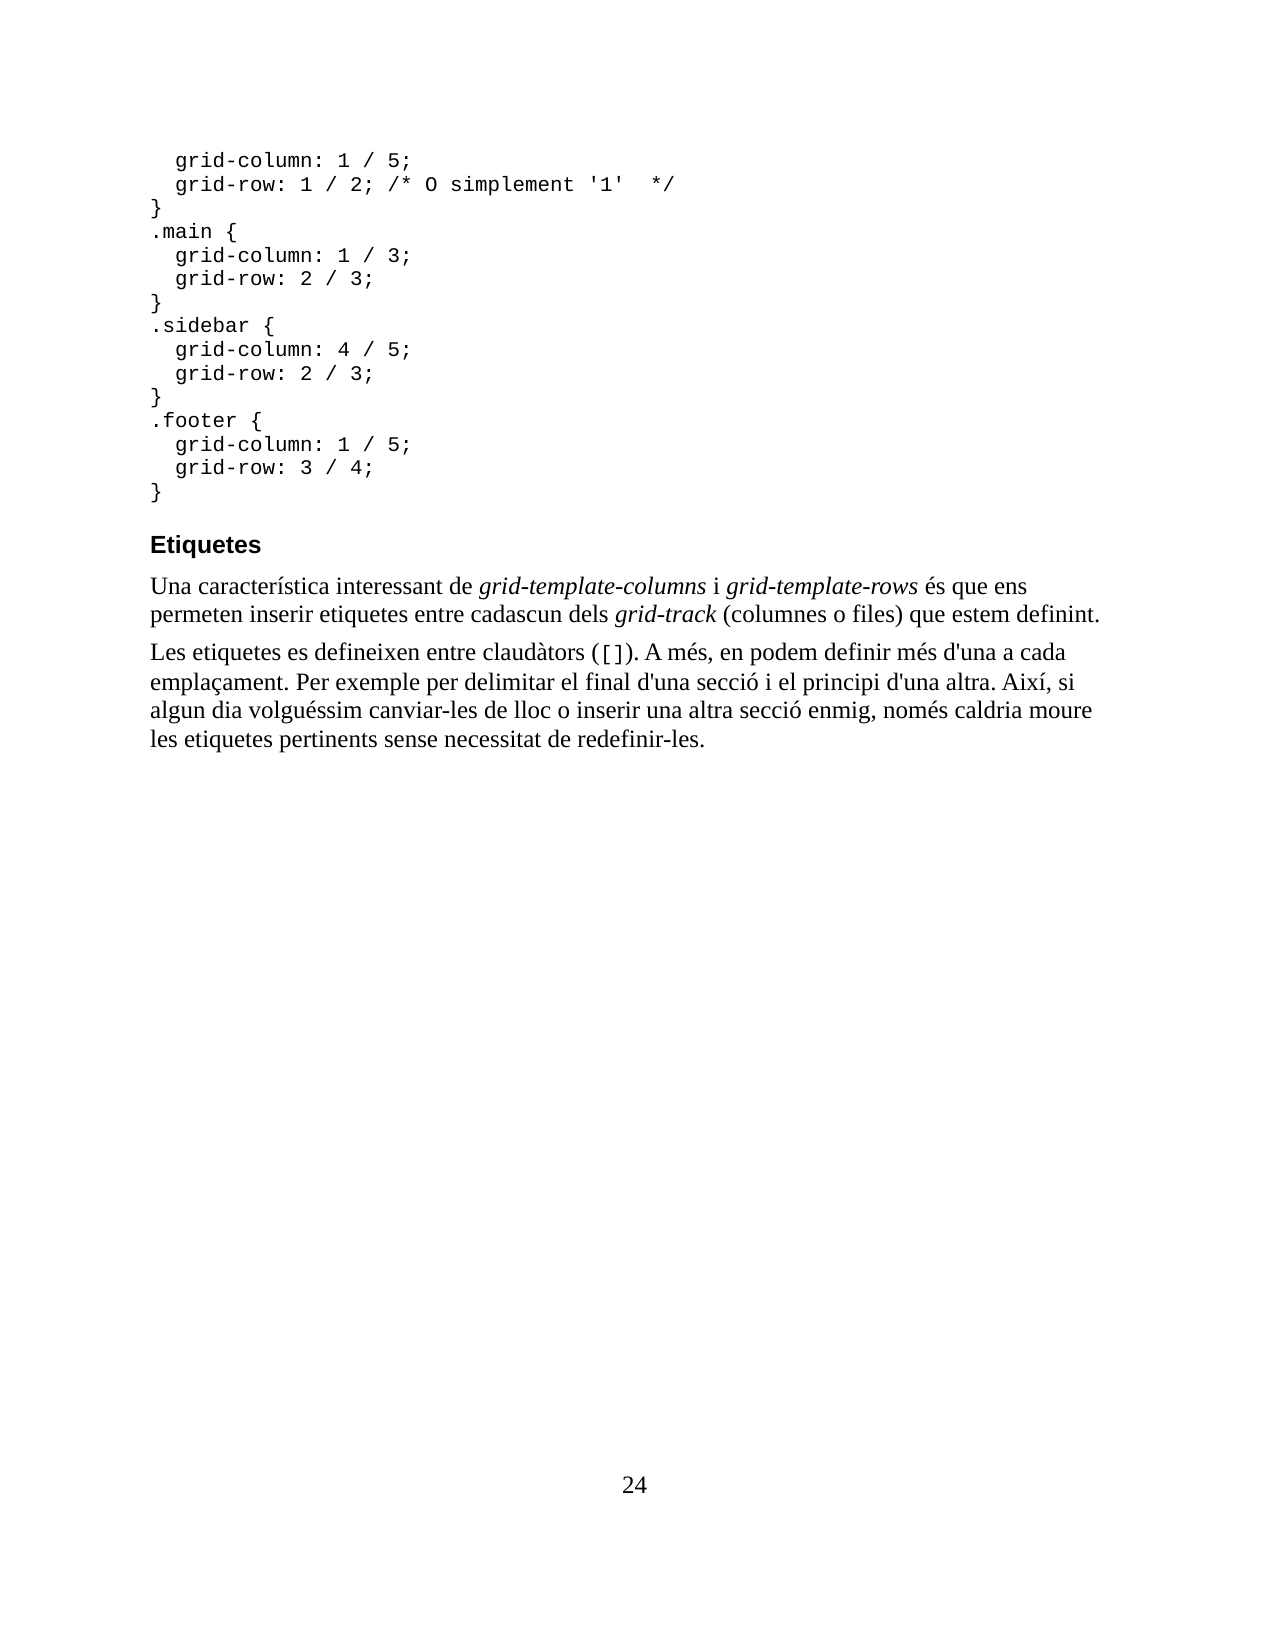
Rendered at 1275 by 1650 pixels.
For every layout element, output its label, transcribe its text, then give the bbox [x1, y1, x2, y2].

text .footer { [150, 410, 1125, 434]
text } [150, 481, 1125, 505]
text Les etiquetes es defineixen entre claudàtors ([]). A més, en podem definir més d'una a cada emplaçament. Per exemple per delimitar el final d'una secció i el principi d'una altra. Així, si algun dia volguéssim canviar-les de lloc o inserir una altra secció enmig, només caldria moure les etiquetes pertinents sense necessitat de redefinir-les. [150, 637, 1125, 753]
text grid-row: 2 / 3; [150, 363, 1125, 386]
text grid-row: 3 / 4; [150, 457, 1125, 481]
text .main { [150, 221, 1125, 244]
text grid-row: 2 / 3; [150, 268, 1125, 292]
text Una característica interessant de grid-template-columns i grid-template-rows és que ens permeten inserir etiquetes entre cadascun dels grid-track (columnes o files) que estem definint. [150, 571, 1125, 628]
text grid-column: 4 / 5; [150, 339, 1125, 363]
text } [150, 292, 1125, 316]
text } [150, 197, 1125, 221]
subtitle Etiquetes [150, 530, 1125, 558]
text .sidebar { [150, 316, 1125, 339]
text grid-column: 1 / 5; [150, 150, 1125, 174]
text } [150, 386, 1125, 410]
text grid-row: 1 / 2; /* O simplement '1' */ [150, 174, 1125, 197]
text grid-column: 1 / 3; [150, 244, 1125, 268]
text grid-column: 1 / 5; [150, 434, 1125, 457]
